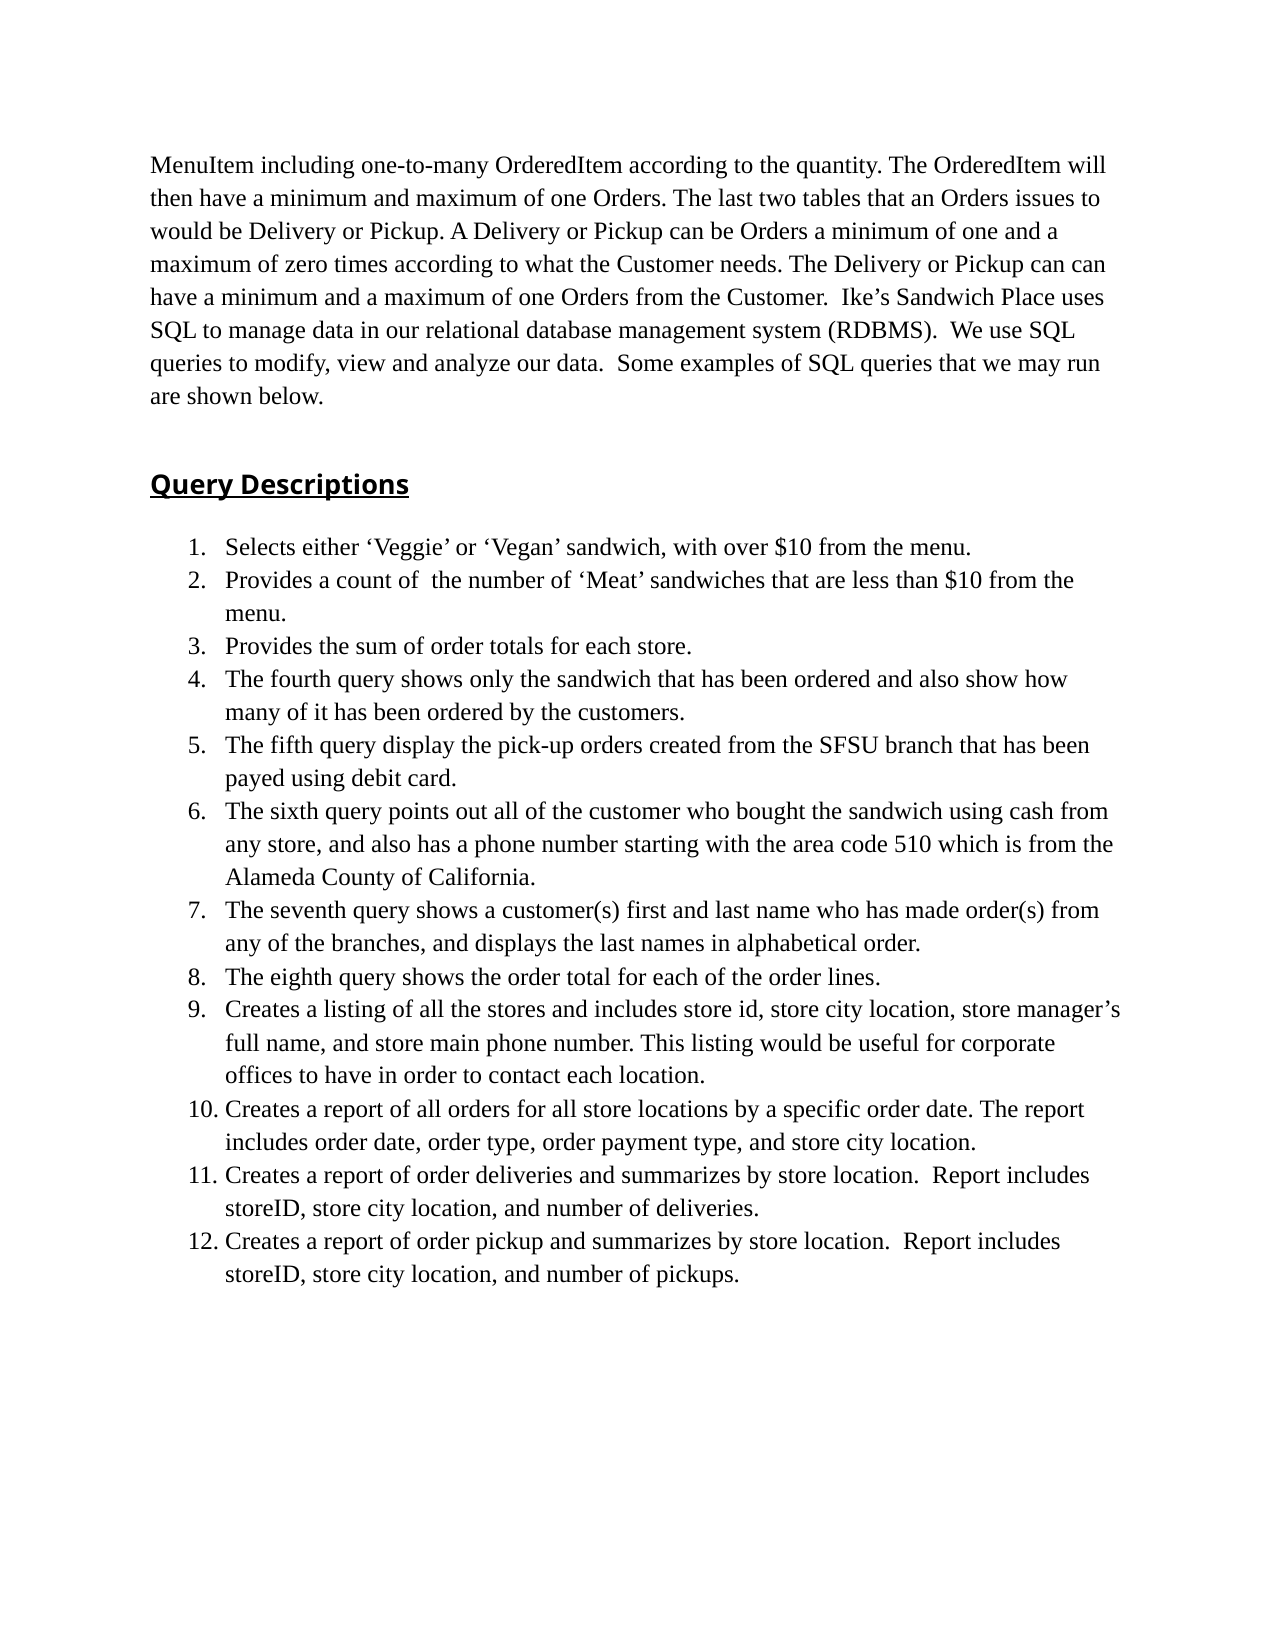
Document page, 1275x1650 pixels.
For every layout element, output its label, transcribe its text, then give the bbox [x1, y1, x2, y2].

list Provides a count of the number of ‘Meat’ sandwiches that are less than $10 from the menu. [188, 565, 1125, 627]
list Creates a report of all orders for all store locations by a specific order date. The report includes order date, order type, order payment type, and store city location. [188, 1094, 1125, 1155]
list The eighth query shows the order total for each of the order lines. [188, 962, 1125, 990]
list The fifth query display the pick-up orders created from the SFSU branch that has been payed using debit card. [188, 730, 1125, 792]
list The seventh query shows a customer(s) first and last name who has made order(s) from any of the branches, and displays the last names in alphabetical order. [188, 896, 1125, 957]
list Provides the sum of order totals for each store. [188, 631, 1125, 660]
list Creates a report of order pickup and summarizes by store location. Report includes storeID, store city location, and number of pickups. [188, 1226, 1125, 1287]
subtitle Query Descriptions [150, 465, 1125, 502]
list The fourth query shows only the sandwich that has been ordered and also show how many of it has been ordered by the customers. [188, 664, 1125, 726]
list Creates a report of order deliveries and summarizes by store location. Report includes storeID, store city location, and number of deliveries. [188, 1160, 1125, 1221]
list The sixth query points out all of the customer who bought the sandwich using cash from any store, and also has a phone number starting with the area code 510 which is from the Alameda County of California. [188, 796, 1125, 891]
text MenuItem including one-to-many OrderedItem according to the quantity. The OrderedItem will then have a minimum and maximum of one Orders. The last two tables that an Orders issues to would be Delivery or Pickup. A Delivery or Pickup can be Orders a minimum of one and a maximum of zero times according to what the Customer needs. The Delivery or Pickup can can have a minimum and a maximum of one Orders from the Customer. Ike’s Sandwich Place uses SQL to manage data in our relational database management system (RDBMS). We use SQL queries to modify, view and analyze our data. Some examples of SQL queries that we may run are shown below. [150, 150, 1125, 410]
list Selects either ‘Veggie’ or ‘Vegan’ sandwich, with over $10 from the menu. [188, 532, 1125, 561]
list Creates a listing of all the stores and includes store id, store city location, store manager’s full name, and store main phone number. This listing would be useful for corporate offices to have in order to contact each location. [188, 994, 1125, 1089]
